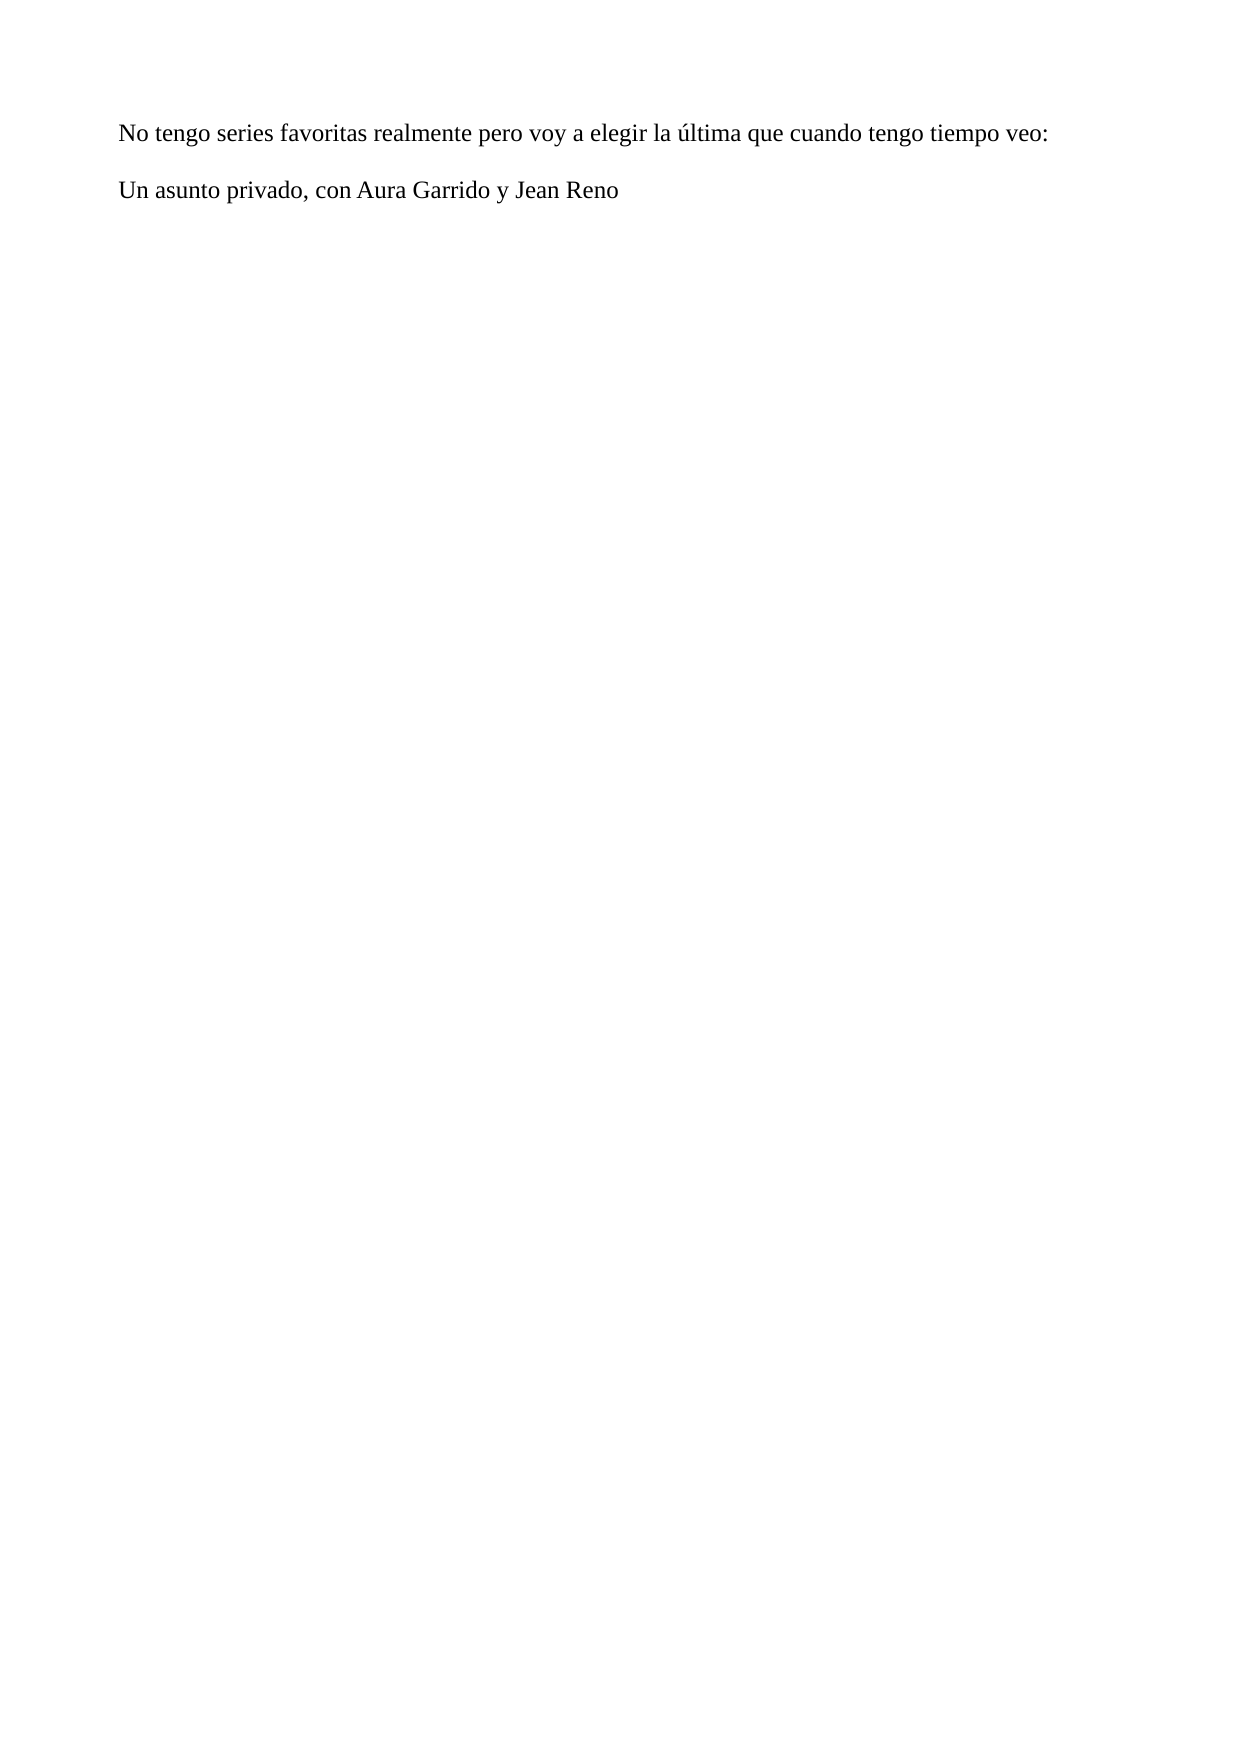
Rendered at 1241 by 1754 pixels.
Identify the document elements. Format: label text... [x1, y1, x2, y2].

text Un asunto privado, con Aura Garrido y Jean Reno [118, 176, 1122, 204]
text No tengo series favoritas realmente pero voy a elegir la última que cuando tengo tiempo veo: [118, 118, 1122, 147]
